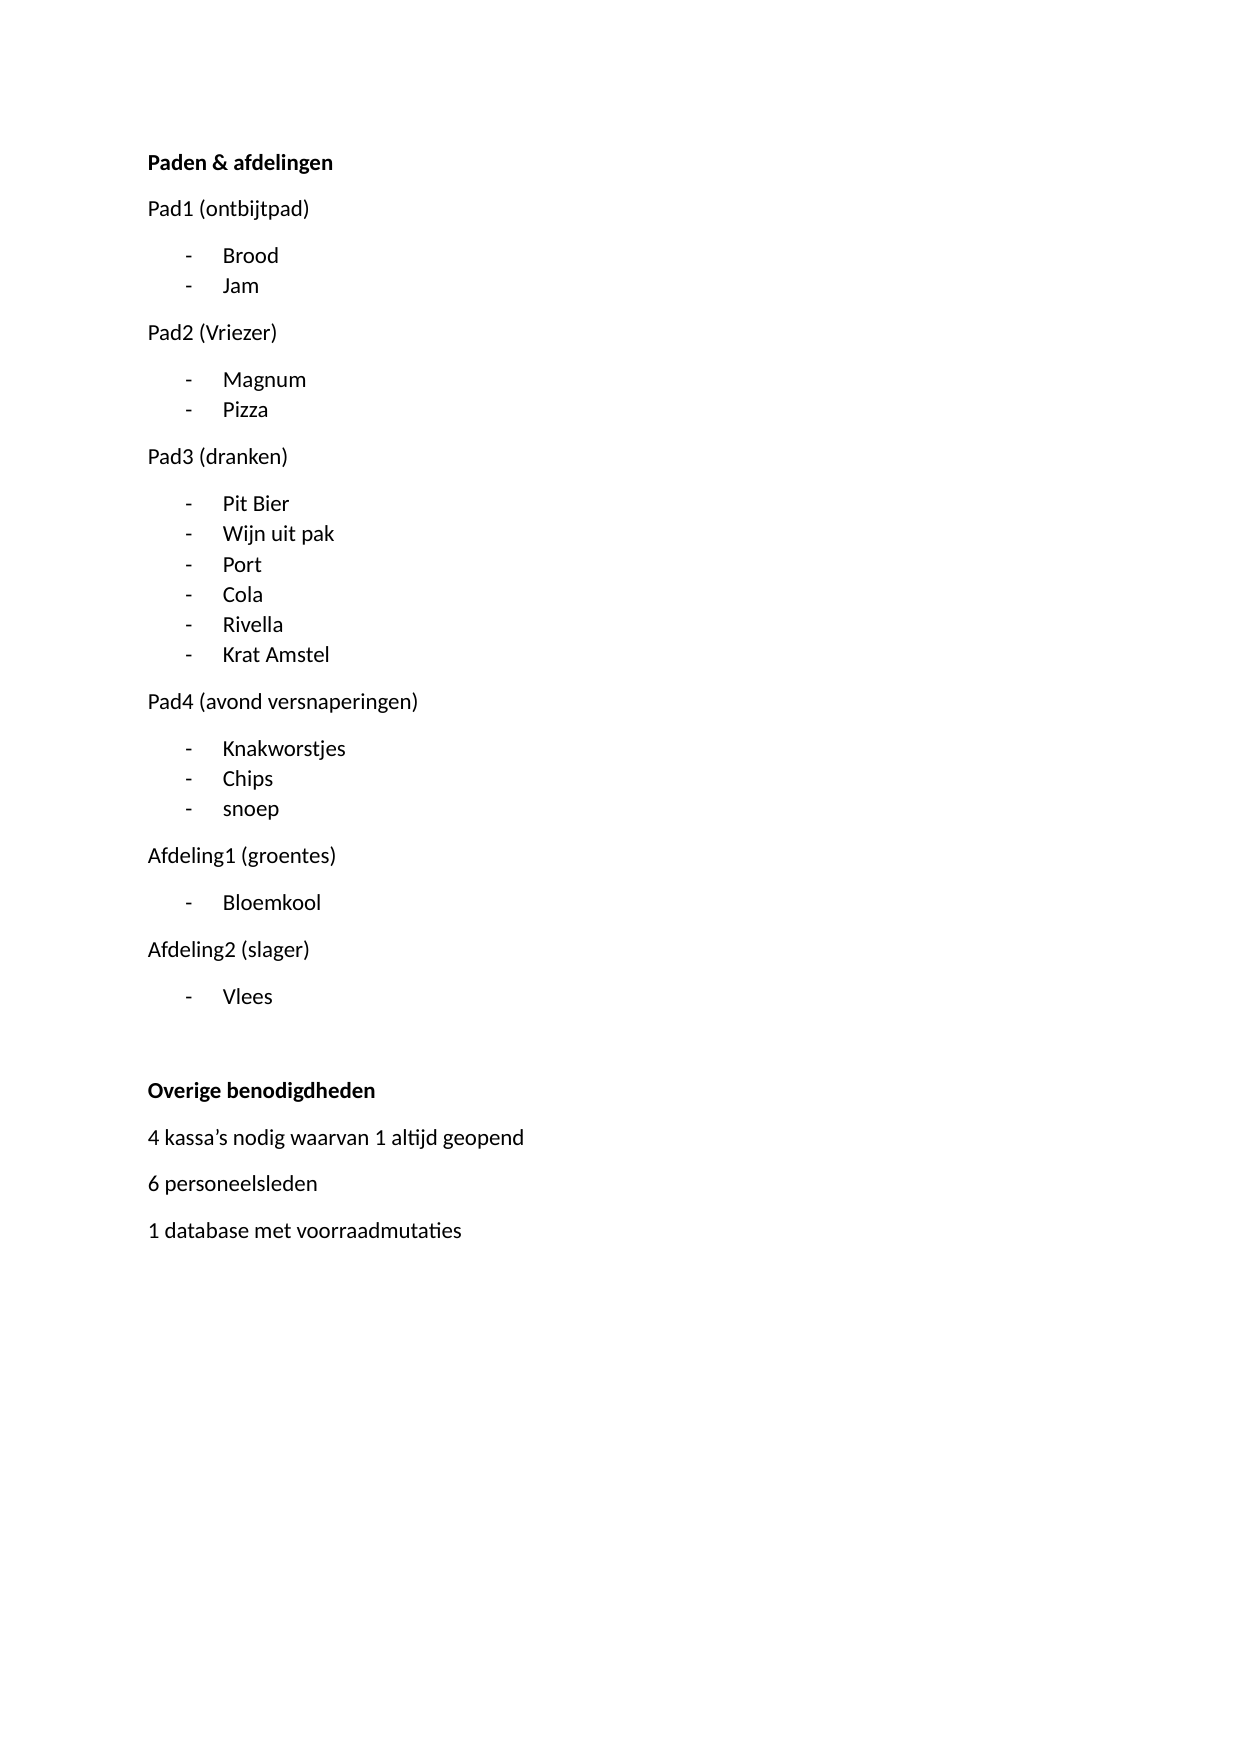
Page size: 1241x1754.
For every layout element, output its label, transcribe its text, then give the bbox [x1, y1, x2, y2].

list Port [185, 550, 1093, 578]
text 6 personeelsleden [148, 1169, 1093, 1197]
list Pizza [185, 396, 1093, 423]
text Pad3 (dranken) [148, 442, 1093, 470]
text Afdeling2 (slager) [148, 935, 1093, 963]
list Jam [185, 272, 1093, 299]
text Paden & afdelingen [148, 148, 1093, 176]
text Overige benodigdheden [148, 1076, 1093, 1104]
list Wijn uit pak [185, 519, 1093, 547]
text Pad2 (Vriezer) [148, 318, 1093, 346]
list Krat Amstel [185, 640, 1093, 668]
list Pit Bier [185, 489, 1093, 517]
text Afdeling1 (groentes) [148, 841, 1093, 869]
list Knakworstjes [185, 734, 1093, 762]
list Chips [185, 764, 1093, 792]
text 1 database met voorraadmutaties [148, 1216, 1093, 1244]
list Cola [185, 580, 1093, 608]
list Rivella [185, 610, 1093, 638]
text Pad4 (avond versnaperingen) [148, 687, 1093, 715]
text Pad1 (ontbijtpad) [148, 194, 1093, 222]
text 4 kassa’s nodig waarvan 1 altijd geopend [148, 1123, 1093, 1151]
list Brood [185, 241, 1093, 269]
list Bloemkool [185, 888, 1093, 916]
list Vlees [185, 982, 1093, 1010]
list Magnum [185, 365, 1093, 393]
list snoep [185, 794, 1093, 822]
